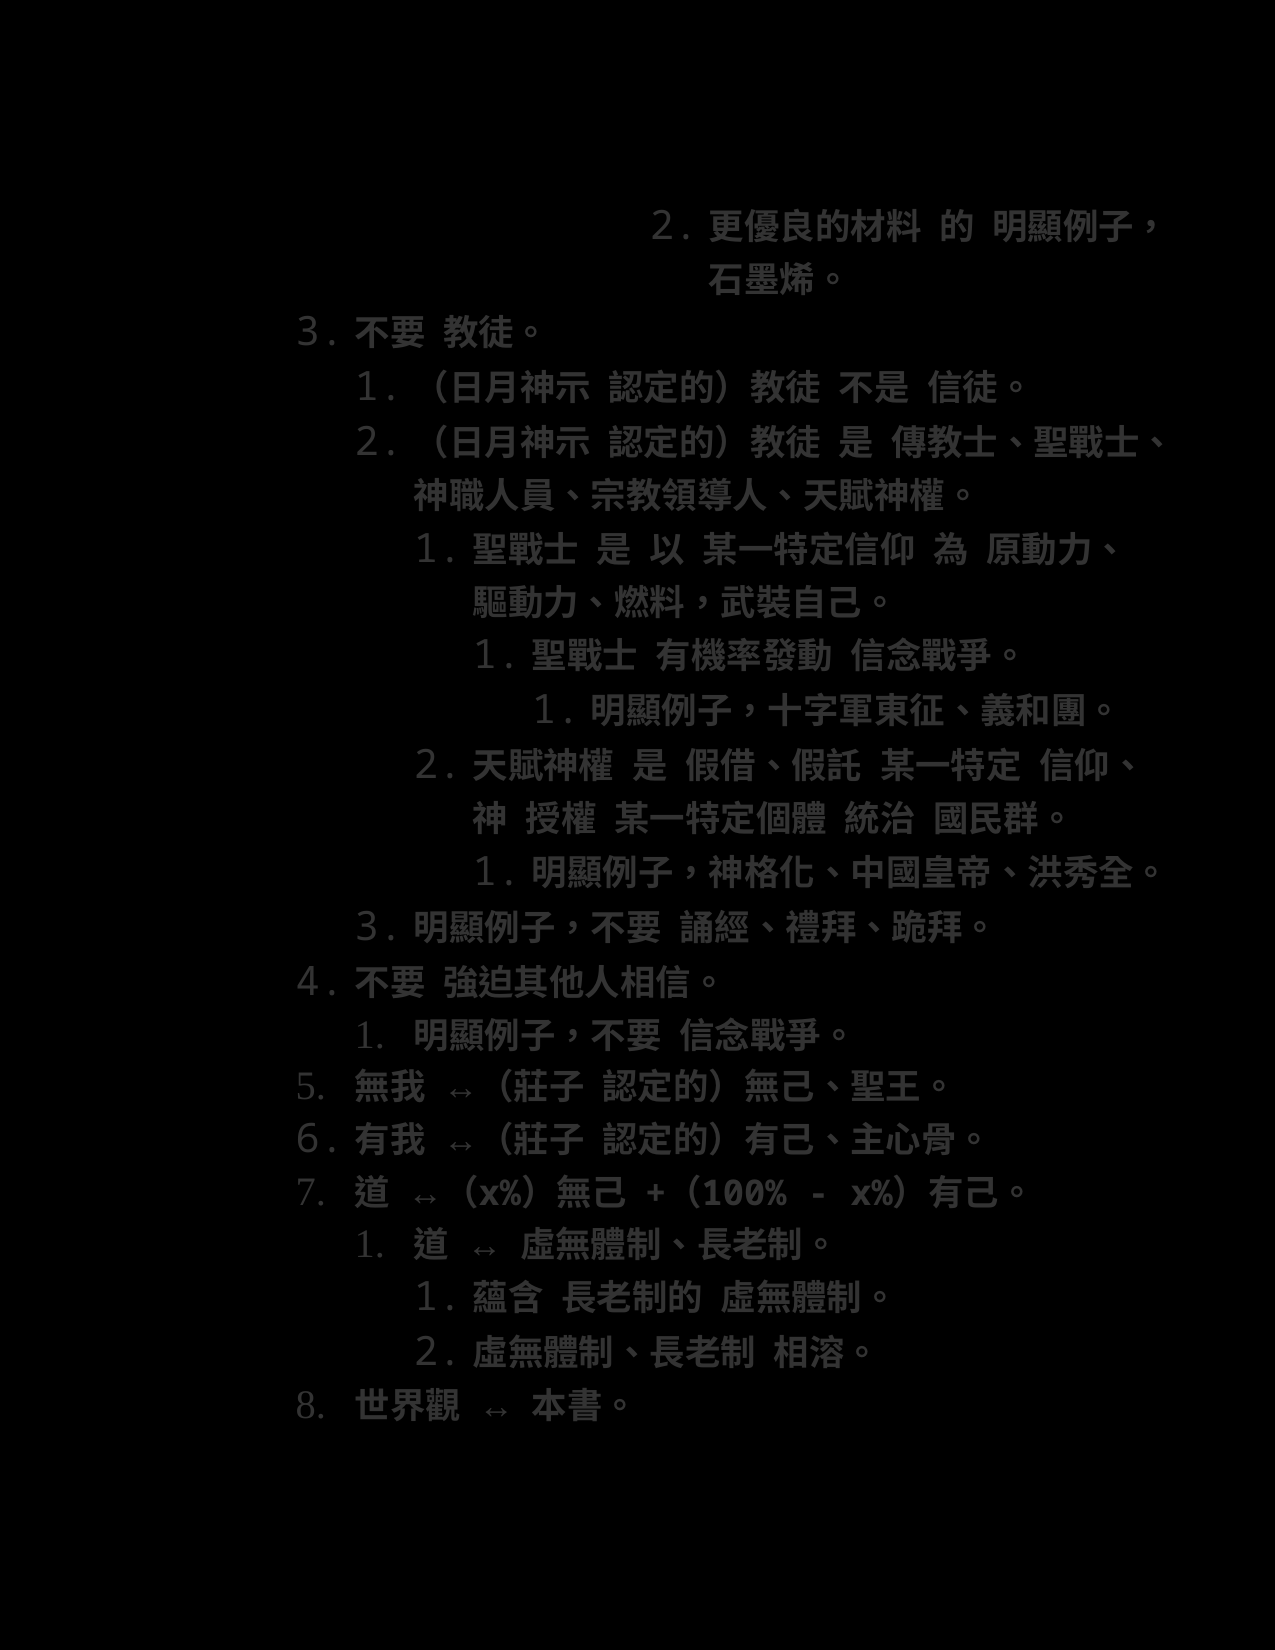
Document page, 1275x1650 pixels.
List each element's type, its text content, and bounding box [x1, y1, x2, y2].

list 道 ↔（x%）無己 +（100% - x%）有己。 [295, 1164, 1157, 1216]
list 明顯例子，不要 誦經、禮拜、跪拜。 [354, 897, 1157, 952]
list 不要 教徒。 [295, 302, 1157, 357]
list 明顯例子，不要 信念戰爭。 [354, 1007, 1157, 1058]
list 聖戰士 是 以 某一特定信仰 為 原動力、驅動力、燃料，武裝自己。 [413, 519, 1157, 625]
list 更優良的材料 的 明顯例子，石墨烯。 [649, 196, 1157, 302]
list 虛無體制、長老制 相溶。 [413, 1322, 1157, 1377]
list （日月神示 認定的）教徒 不是 信徒。 [354, 357, 1157, 412]
list 世界觀 ↔ 本書。 [295, 1377, 1157, 1429]
list （日月神示 認定的）教徒 是 傳教士、聖戰士、神職人員、宗教領導人、天賦神權。 [354, 412, 1157, 519]
list 無我 ↔（莊子 認定的）無己、聖王。 [295, 1058, 1157, 1109]
list 有我 ↔（莊子 認定的）有己、主心骨。 [295, 1109, 1157, 1164]
list 聖戰士 有機率發動 信念戰爭。 [472, 625, 1157, 680]
list 蘊含 長老制的 虛無體制。 [413, 1267, 1157, 1322]
list 明顯例子，十字軍東征、義和團。 [532, 680, 1157, 735]
list 不要 強迫其他人相信。 [295, 952, 1157, 1007]
list 明顯例子，神格化、中國皇帝、洪秀全。 [472, 842, 1157, 897]
list 道 ↔ 虛無體制、長老制。 [354, 1216, 1157, 1267]
list 天賦神權 是 假借、假託 某一特定 信仰、神 授權 某一特定個體 統治 國民群。 [413, 735, 1157, 842]
